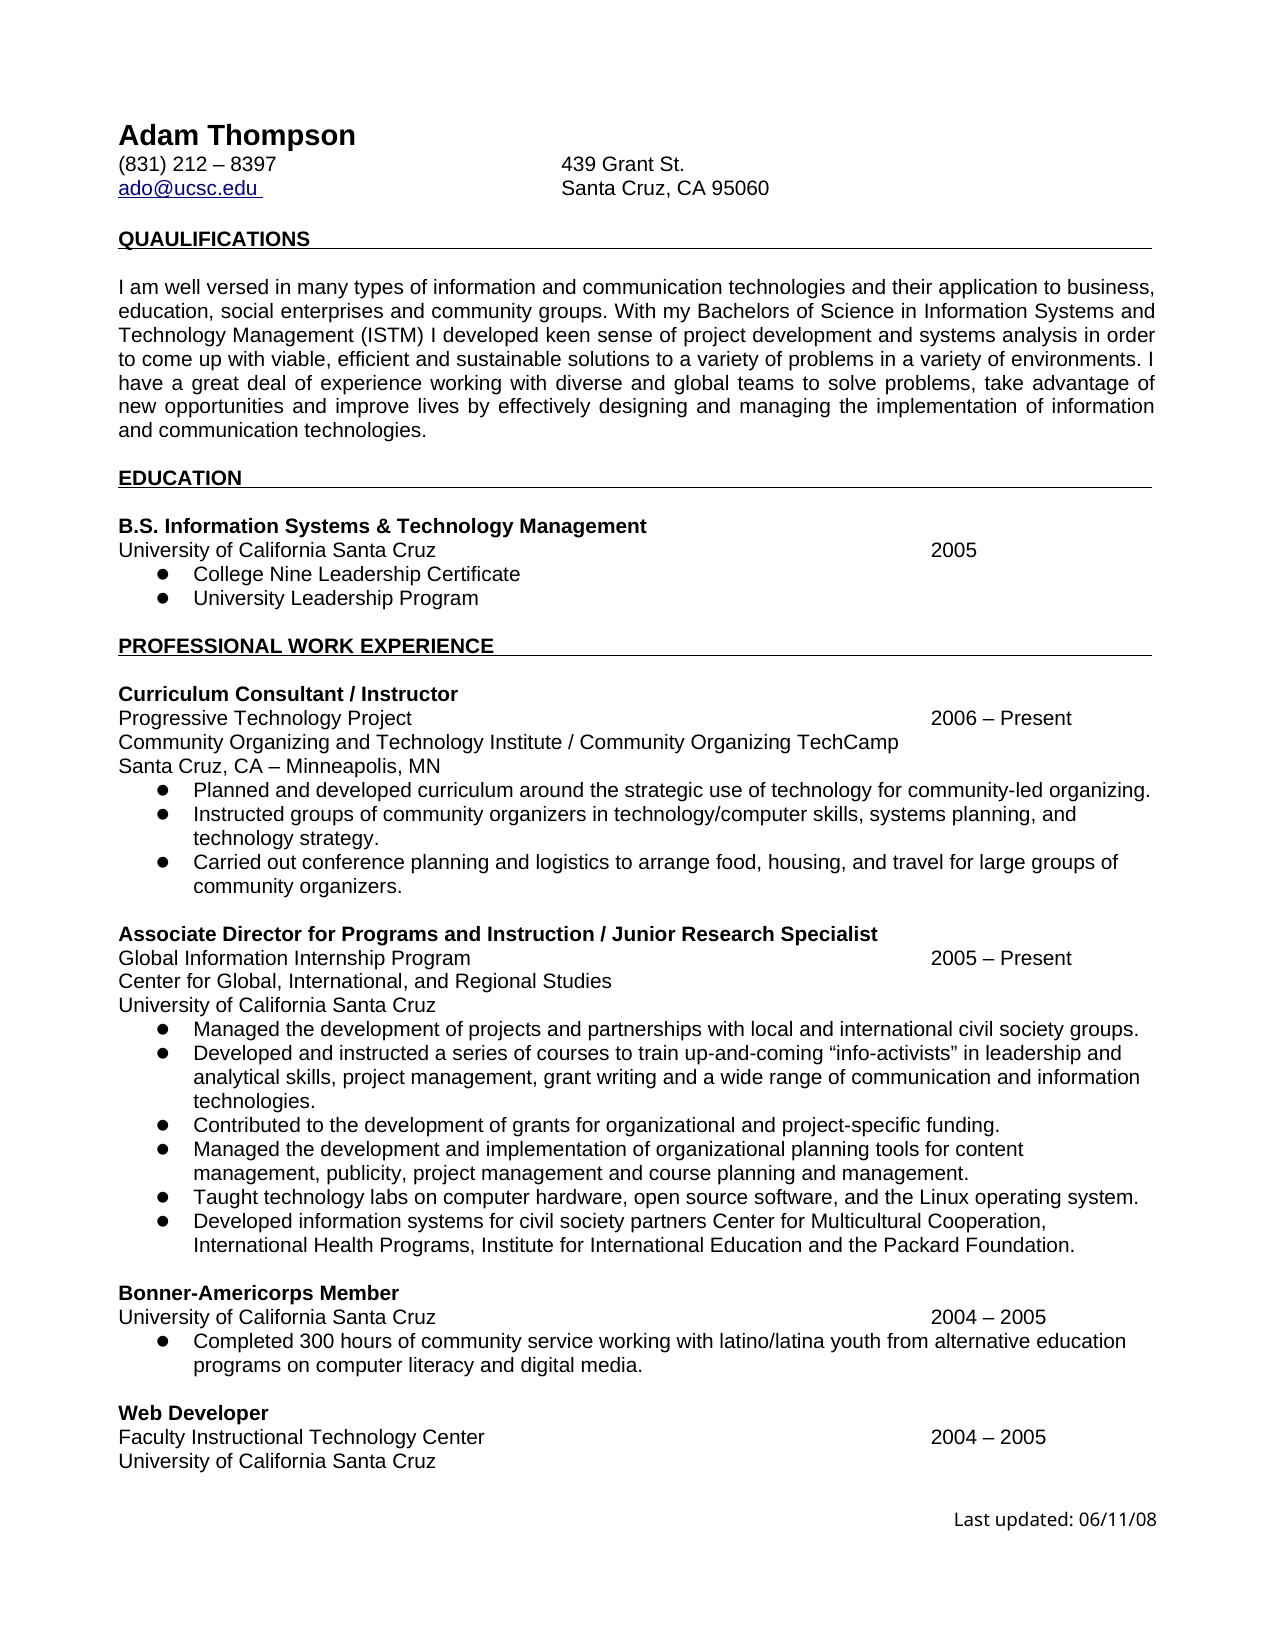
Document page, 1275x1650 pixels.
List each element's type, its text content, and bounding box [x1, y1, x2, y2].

text Global Information Internship Program 2005 – Present [118, 945, 1157, 969]
text B.S. Information Systems & Technology Management [118, 514, 1157, 538]
text Santa Cruz, CA – Minneapolis, MN [118, 754, 1157, 778]
text Faculty Instructional Technology Center 2004 – 2005 [118, 1424, 1157, 1448]
list Carried out conference planning and logistics to arrange food, housing, and travel for large groups of community organizers. [156, 849, 1157, 897]
text Community Organizing and Technology Institute / Community Organizing TechCamp [118, 730, 1157, 754]
text Progressive Technology Project 2006 – Present [118, 706, 1157, 730]
list Completed 300 hours of community service working with latino/latina youth from alternative education programs on computer literacy and digital media. [156, 1329, 1157, 1377]
text EDUCATION [118, 466, 1157, 490]
list Managed the development and implementation of organizational planning tools for content management, publicity, project management and course planning and management. [156, 1137, 1157, 1185]
text Center for Global, International, and Regional Studies [118, 969, 1157, 993]
text PROFESSIONAL WORK EXPERIENCE [118, 634, 1157, 658]
text Associate Director for Programs and Instruction / Junior Research Specialist [118, 921, 1157, 945]
list Developed and instructed a series of courses to train up-and-coming “info-activists” in leadership and analytical skills, project management, grant writing and a wide range of communication and information technologies. [156, 1041, 1157, 1113]
list Instructed groups of community organizers in technology/computer skills, systems planning, and technology strategy. [156, 802, 1157, 849]
text University of California Santa Cruz [118, 1448, 1157, 1472]
text University of California Santa Cruz [118, 993, 1157, 1017]
text University of California Santa Cruz 2004 – 2005 [118, 1305, 1157, 1329]
list Developed information systems for civil society partners Center for Multicultural Cooperation, International Health Programs, Institute for International Education and the Packard Foundation. [156, 1209, 1157, 1257]
text University of California Santa Cruz 2005 [118, 538, 1157, 562]
text I am well versed in many types of information and communication technologies and their application to business, education, social enterprises and community groups. With my Bachelors of Science in Information Systems and Technology Management (ISTM) I developed keen sense of project development and systems analysis in order to come up with viable, efficient and sustainable solutions to a variety of problems in a variety of environments. I have a great deal of experience working with diverse and global teams to solve problems, take advantage of new opportunities and improve lives by effectively designing and managing the implementation of information and communication technologies. [118, 274, 1157, 442]
list Planned and developed curriculum around the strategic use of technology for community-led organizing. [156, 778, 1157, 802]
text QUAULIFICATIONS [118, 227, 1157, 251]
list Taught technology labs on computer hardware, open source software, and the Linux operating system. [156, 1185, 1157, 1209]
list Managed the development of projects and partnerships with local and international civil society groups. [156, 1017, 1157, 1041]
list College Nine Leadership Certificate [156, 562, 1157, 586]
text Web Developer [118, 1401, 1157, 1424]
text Curriculum Consultant / Instructor [118, 682, 1157, 706]
list University Leadership Program [156, 586, 1157, 610]
text Bonner-Americorps Member [118, 1281, 1157, 1305]
list Contributed to the development of grants for organizational and project-specific funding. [156, 1113, 1157, 1137]
